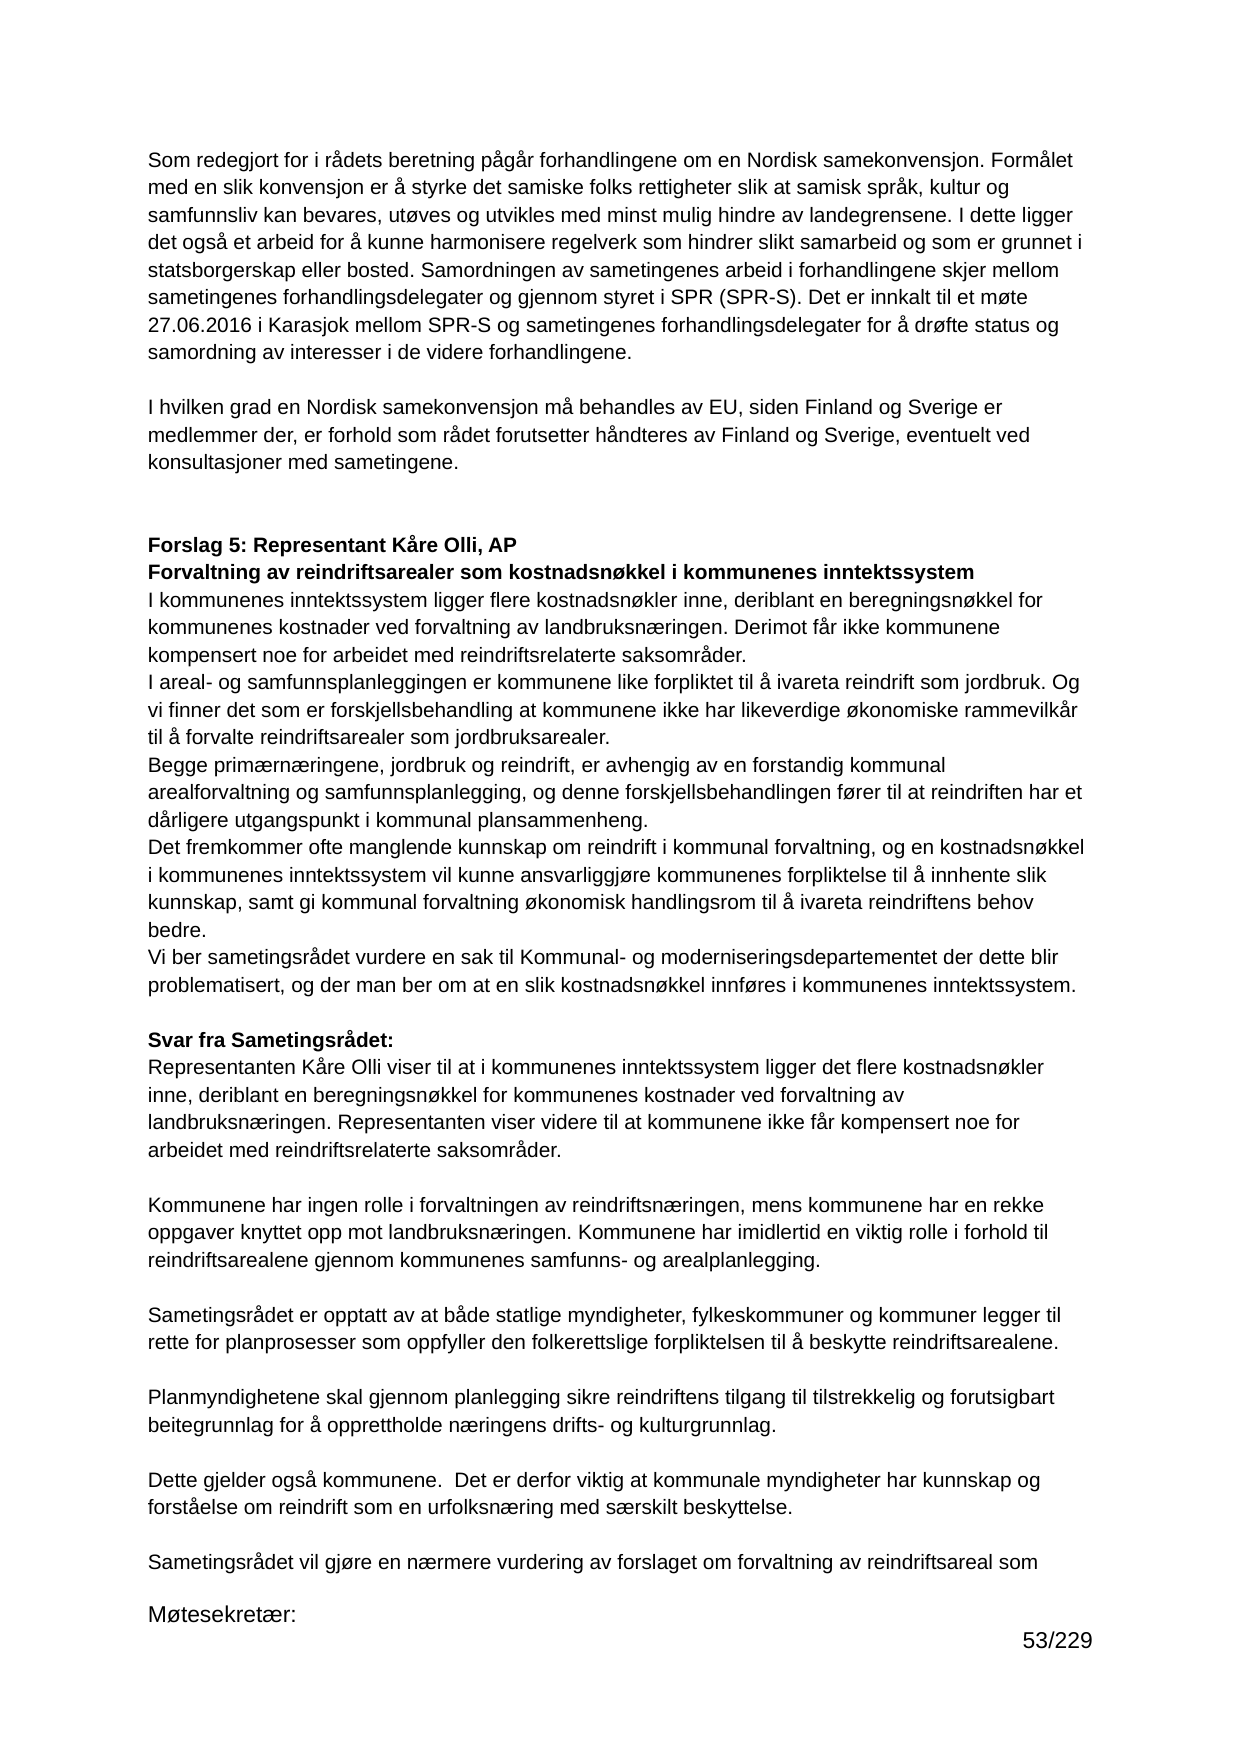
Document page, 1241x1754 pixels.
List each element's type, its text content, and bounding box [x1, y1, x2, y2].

table_header Som redegjort for i rådets beretning pågår forhandlingene om en Nordisk samekonvensjon. Formålet med en slik konvensjon er å styrke det samiske folks rettigheter slik at samisk språk, kultur og samfunnsliv kan bevares, utøves og utvikles med minst mulig hindre av landegrensene. I dette ligger det også et arbeid for å kunne harmonisere regelverk som hindrer slikt samarbeid og som er grunnet i statsborgerskap eller bosted. Samordningen av sametingenes arbeid i forhandlingene skjer mellom sametingenes forhandlingsdelegater og gjennom styret i SPR (SPR-S). Det er innkalt til et møte 27.06.2016 i Karasjok mellom SPR-S og sametingenes forhandlingsdelegater for å drøfte status og samordning av interesser i de videre forhandlingene. I hvilken grad en Nordisk samekonvensjon må behandles av EU, siden Finland og Sverige er medlemmer der, er forhold som rådet forutsetter håndteres av Finland og Sverige, eventuelt ved konsultasjoner med sametingene. Forslag 5: Representant Kåre Olli, AP Forvaltning av reindriftsarealer som kostnadsnøkkel i kommunenes inntektssystem I kommunenes inntektssystem ligger flere kostnadsnøkler inne, deriblant en beregningsnøkkel for kommunenes kostnader ved forvaltning av landbruksnæringen. Derimot får ikke kommunene kompensert noe for arbeidet med reindriftsrelaterte saksområder. I areal- og samfunnsplanleggingen er kommunene like forpliktet til å ivareta reindrift som jordbruk. Og vi finner det som er forskjellsbehandling at kommunene ikke har likeverdige økonomiske rammevilkår til å forvalte reindriftsarealer som jordbruksarealer. Begge primærnæringene, jordbruk og reindrift, er avhengig av en forstandig kommunal arealforvaltning og samfunnsplanlegging, og denne forskjellsbehandlingen fører til at reindriften har et dårligere utgangspunkt i kommunal plansammenheng. Det fremkommer ofte manglende kunnskap om reindrift i kommunal forvaltning, og en kostnadsnøkkel i kommunenes inntektssystem vil kunne ansvarliggjøre kommunenes forpliktelse til å innhente slik kunnskap, samt gi kommunal forvaltning økonomisk handlingsrom til å ivareta reindriftens behov bedre. Vi ber sametingsrådet vurdere en sak til Kommunal- og moderniseringsdepartementet der dette blir problematisert, og der man ber om at en slik kostnadsnøkkel innføres i kommunenes inntektssystem. Svar fra Sametingsrådet: Representanten Kåre Olli viser til at i kommunenes inntektssystem ligger det flere kostnadsnøkler inne, deriblant en beregningsnøkkel for kommunenes kostnader ved forvaltning av landbruksnæringen. Representanten viser videre til at kommunene ikke får kompensert noe for arbeidet med reindriftsrelaterte saksområder. Kommunene har ingen rolle i forvaltningen av reindriftsnæringen, mens kommunene har en rekke oppgaver knyttet opp mot landbruksnæringen. Kommunene har imidlertid en viktig rolle i forhold til reindriftsarealene gjennom kommunenes samfunns- og arealplanlegging. Sametingsrådet er opptatt av at både statlige myndigheter, fylkeskommuner og kommuner legger til rette for planprosesser som oppfyller den folkerettslige forpliktelsen til å beskytte reindriftsarealene. Planmyndighetene skal gjennom planlegging sikre reindriftens tilgang til tilstrekkelig og forutsigbart beitegrunnlag for å opprettholde næringens drifts- og kulturgrunnlag. Dette gjelder også kommunene. Det er derfor viktig at kommunale myndigheter har kunnskap og forståelse om reindrift som en urfolksnæring med særskilt beskyttelse. Sametingsrådet vil gjøre en nærmere vurdering av forslaget om forvaltning av reindriftsareal som [136, 148, 1104, 1574]
